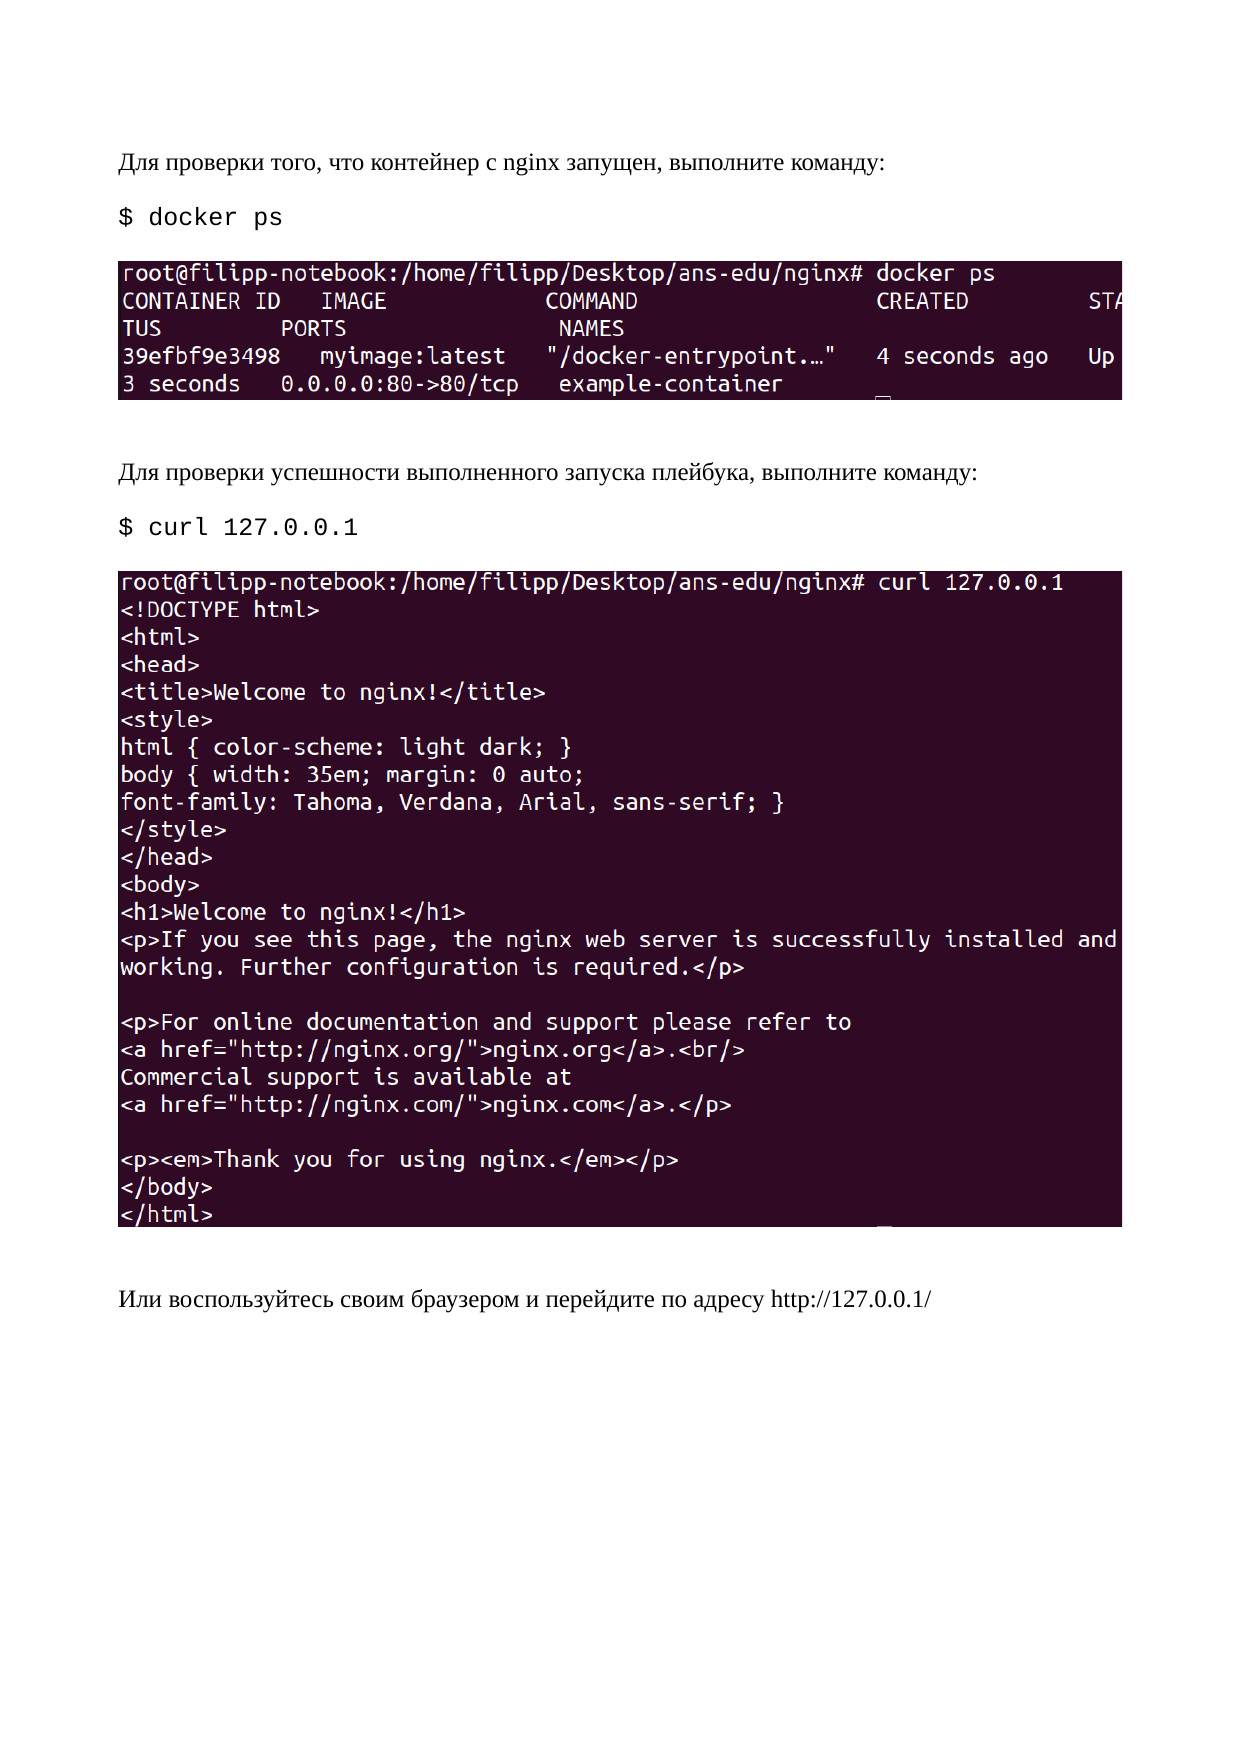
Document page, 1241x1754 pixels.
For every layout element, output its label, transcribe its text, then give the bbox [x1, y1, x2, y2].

text Или воспользуйтесь своим браузером и перейдите по адресу http://127.0.0.1/ [118, 1284, 1122, 1313]
text $ curl 127.0.0.1 [118, 514, 1122, 543]
picture [118, 571, 1123, 1227]
text Для проверки успешности выполненного запуска плейбука, выполните команду: [118, 457, 1122, 486]
text $ docker ps [118, 204, 1122, 233]
text Для проверки того, что контейнер с nginx запущен, выполните команду: [118, 147, 1122, 176]
picture [118, 261, 1123, 400]
